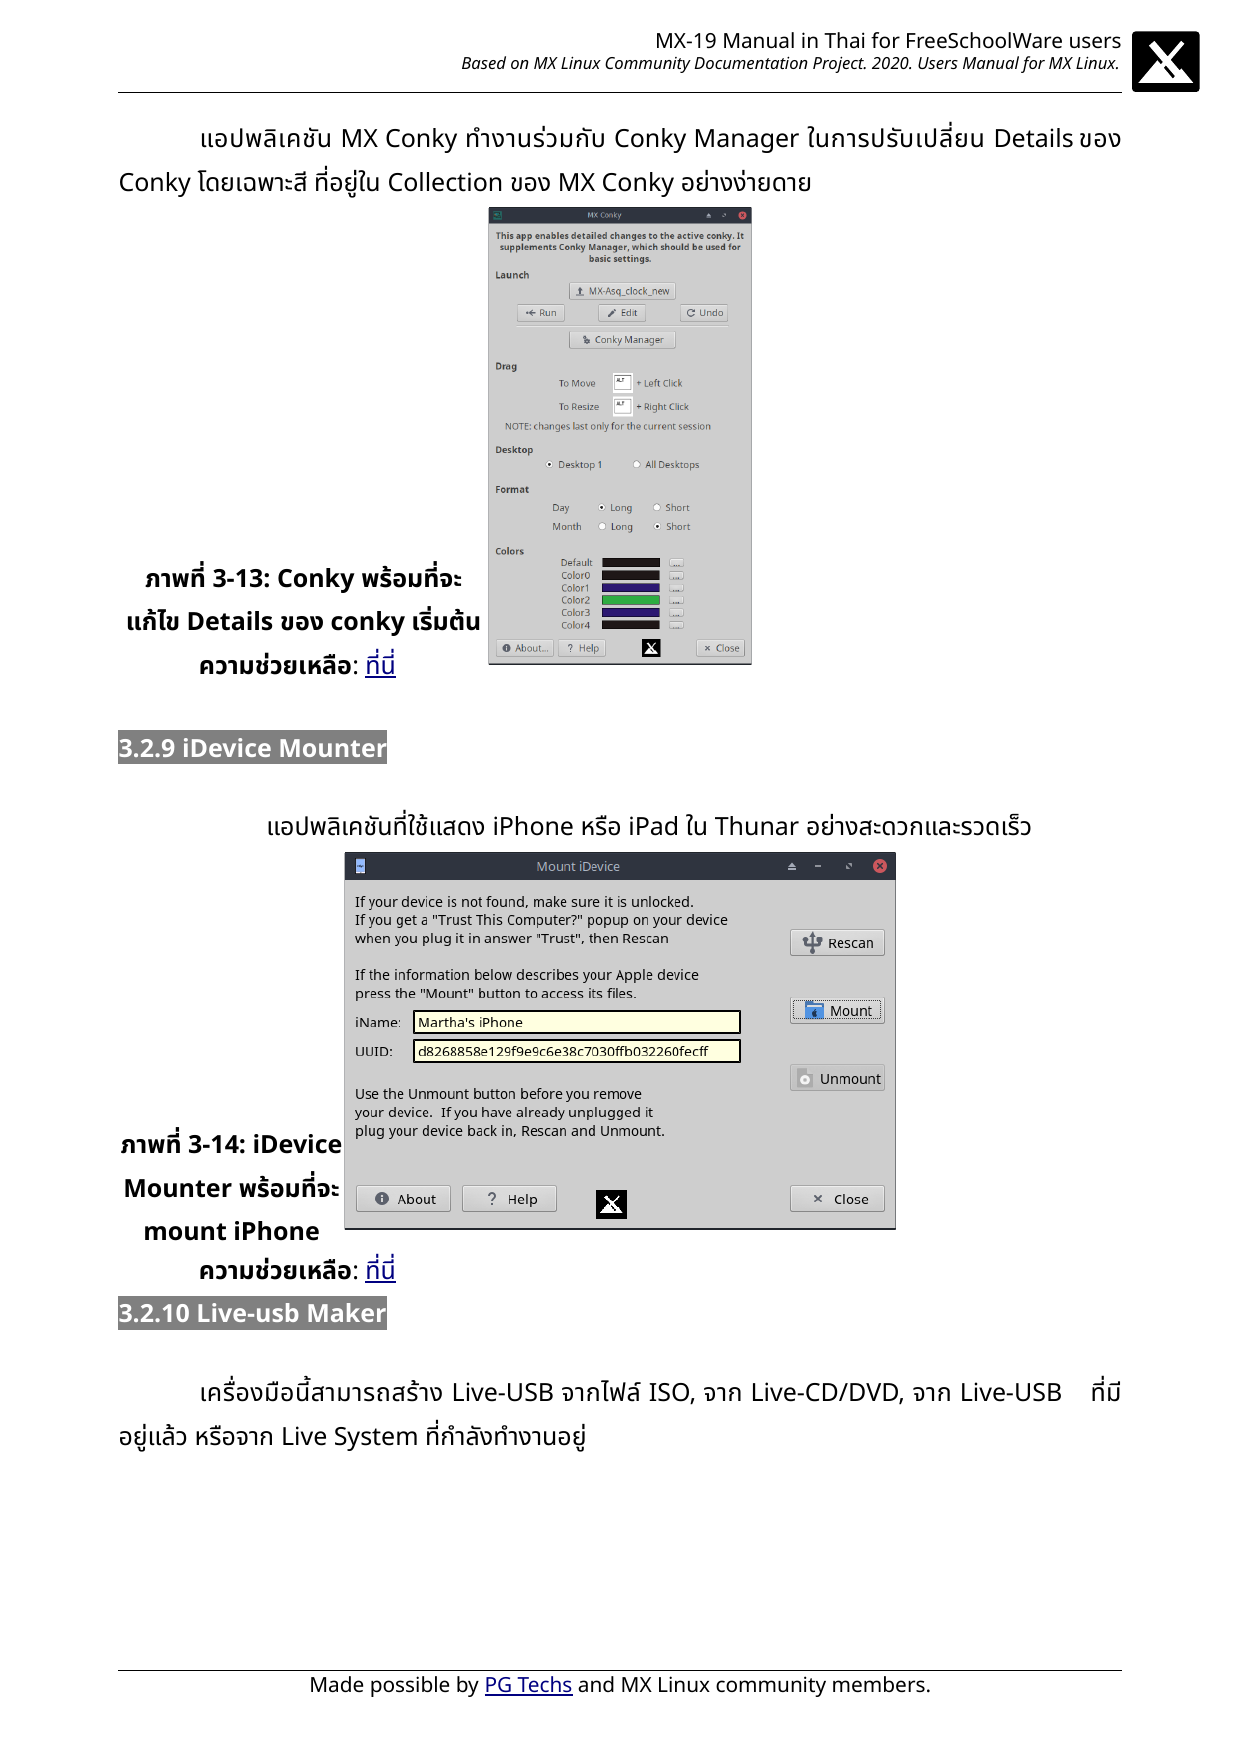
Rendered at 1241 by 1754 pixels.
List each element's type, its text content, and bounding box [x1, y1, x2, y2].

text แอปพลิเคชันที่ใช้แสดง iPhone หรือ iPad ใน Thunar อย่างสะดวกและรวดเร็ว [118, 809, 1122, 847]
text ความช่วยเหลือ: ที่นี่ [118, 1252, 1122, 1291]
text 3.2.9 iDevice Mounter [118, 730, 1122, 764]
text 3.2.10 Live-usb Maker [118, 1296, 1122, 1330]
text ภาพที่ 3-14: iDevice Mounter พร้อมที่จะ mount iPhone [118, 1127, 1122, 1247]
picture [488, 207, 752, 665]
picture [344, 852, 896, 1230]
text ความช่วยเหลือ: ที่นี่ [118, 648, 1122, 686]
text ภาพที่ 3-13: Conky พร้อมที่จะแก้ไข Details ของ conky เริ่มต้น [118, 560, 488, 642]
text แอปพลิเคชัน MX Conky ทำงานร่วมกับ Conky Manager ในการปรับเปลี่ยน Detailsของ Conky โดยเฉพาะสี ที่อยู่ใน Collection ของ MX Conky อย่างง่ายดาย [118, 121, 1122, 202]
text [752, 560, 1122, 642]
text เครื่องมือนี้สามารถสร้าง Live-USB จากไฟล์ ISO, จาก Live-CD/DVD, จาก Live-USB ที่มีอยู่แล้ว หรือจาก Live System ที่กำลังทำงานอยู่ [118, 1374, 1122, 1456]
